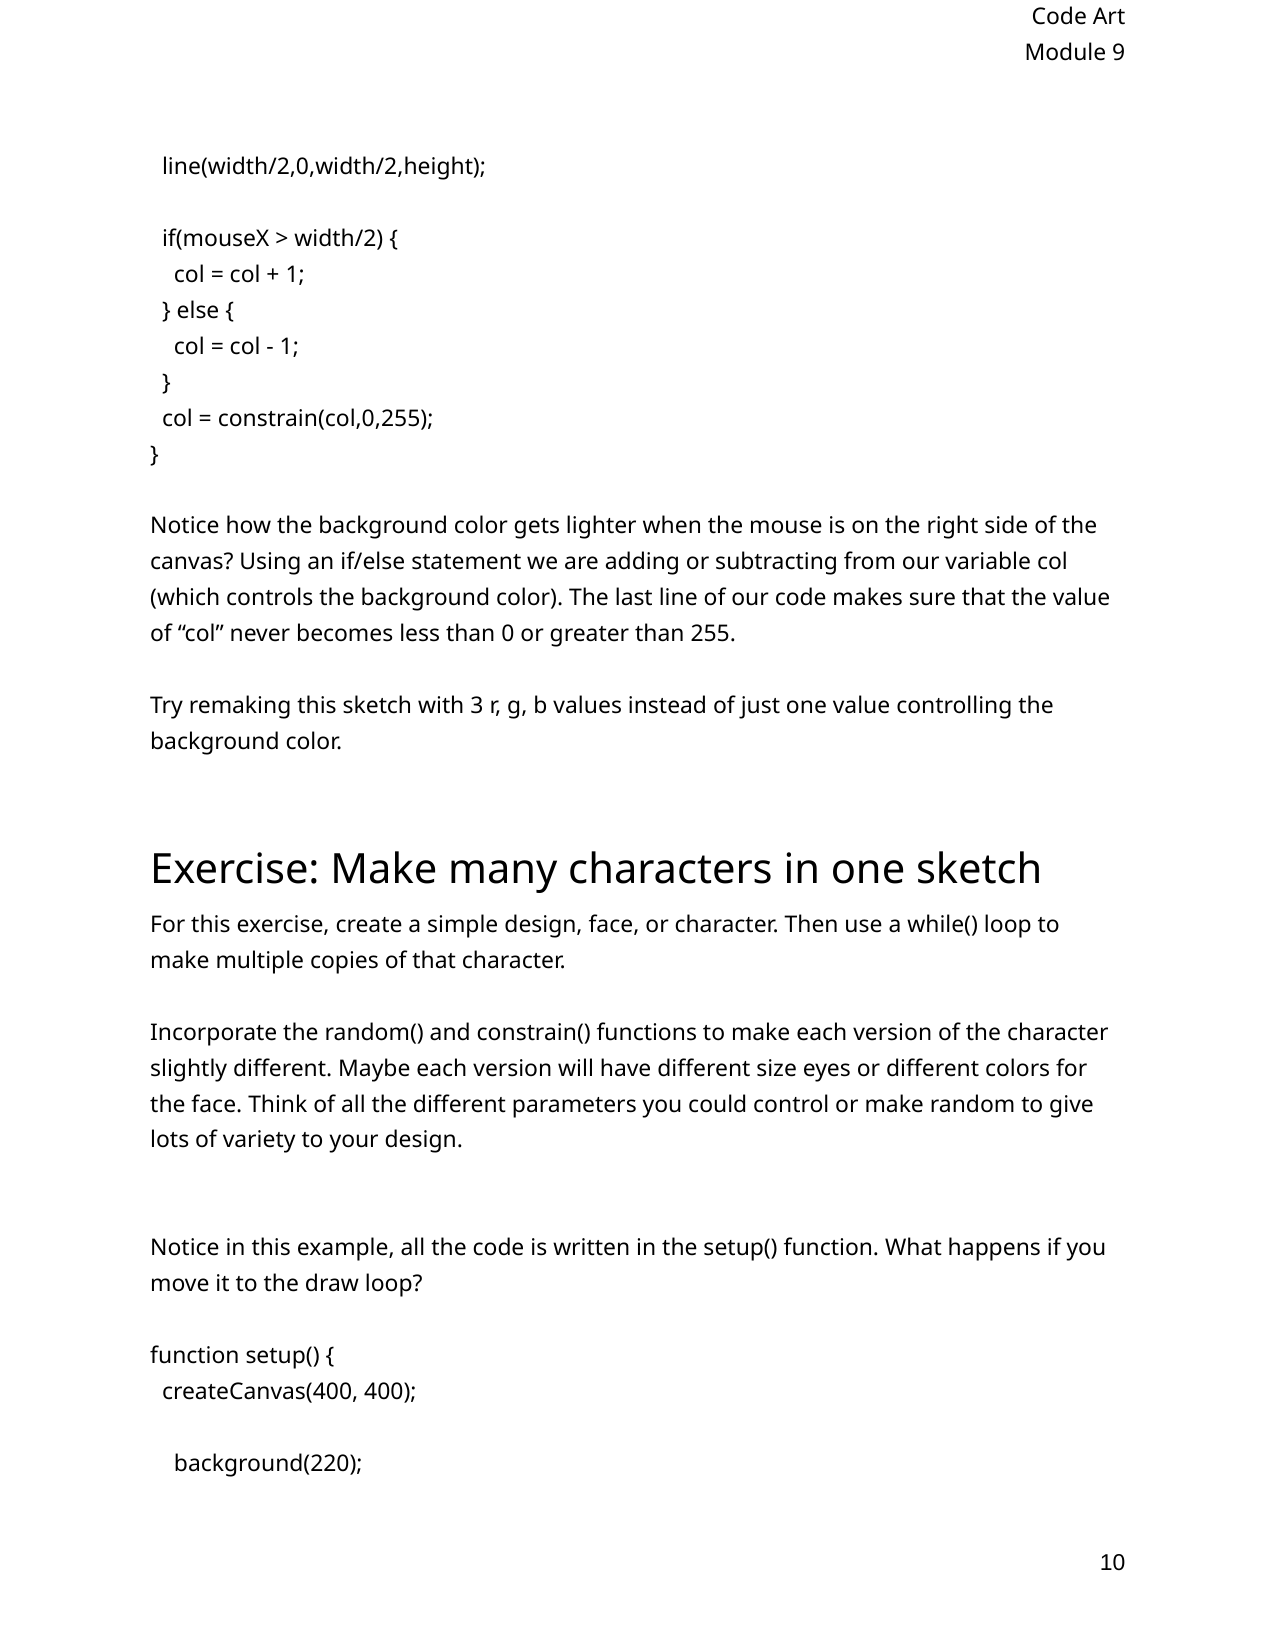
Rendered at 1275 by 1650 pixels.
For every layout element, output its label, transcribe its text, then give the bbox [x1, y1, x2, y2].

text Incorporate the random() and constrain() functions to make each version of the character slightly different. Maybe each version will have different size eyes or different colors for the face. Think of all the different parameters you could control or make random to give lots of variety to your design. [150, 1016, 1125, 1155]
text col = constrain(col,0,255); [150, 402, 1125, 433]
text line(width/2,0,width/2,height); [150, 150, 1125, 181]
text } else { [150, 294, 1125, 325]
text Try remaking this sketch with 3 r, g, b values instead of just one value controlling the background color. [150, 689, 1125, 756]
text function setup() { [150, 1339, 1125, 1370]
subtitle Exercise: Make many characters in one sketch [150, 838, 1125, 895]
text For this exercise, create a simple design, face, or character. Then use a while() loop to make multiple copies of that character. [150, 908, 1125, 975]
text col = col + 1; [150, 258, 1125, 289]
text createCanvas(400, 400); [150, 1375, 1125, 1406]
text } [150, 366, 1125, 397]
text Notice how the background color gets lighter when the mouse is on the right side of the canvas? Using an if/else statement we are adding or subtracting from our variable col (which controls the background color). The last line of our code makes sure that the value of “col” never becomes less than 0 or greater than 255. [150, 509, 1125, 648]
text background(220); [150, 1447, 1125, 1478]
text col = col - 1; [150, 330, 1125, 361]
text Notice in this example, all the code is written in the setup() function. What happens if you move it to the draw loop? [150, 1231, 1125, 1298]
text } [150, 437, 1125, 469]
text if(mouseX > width/2) { [150, 222, 1125, 253]
